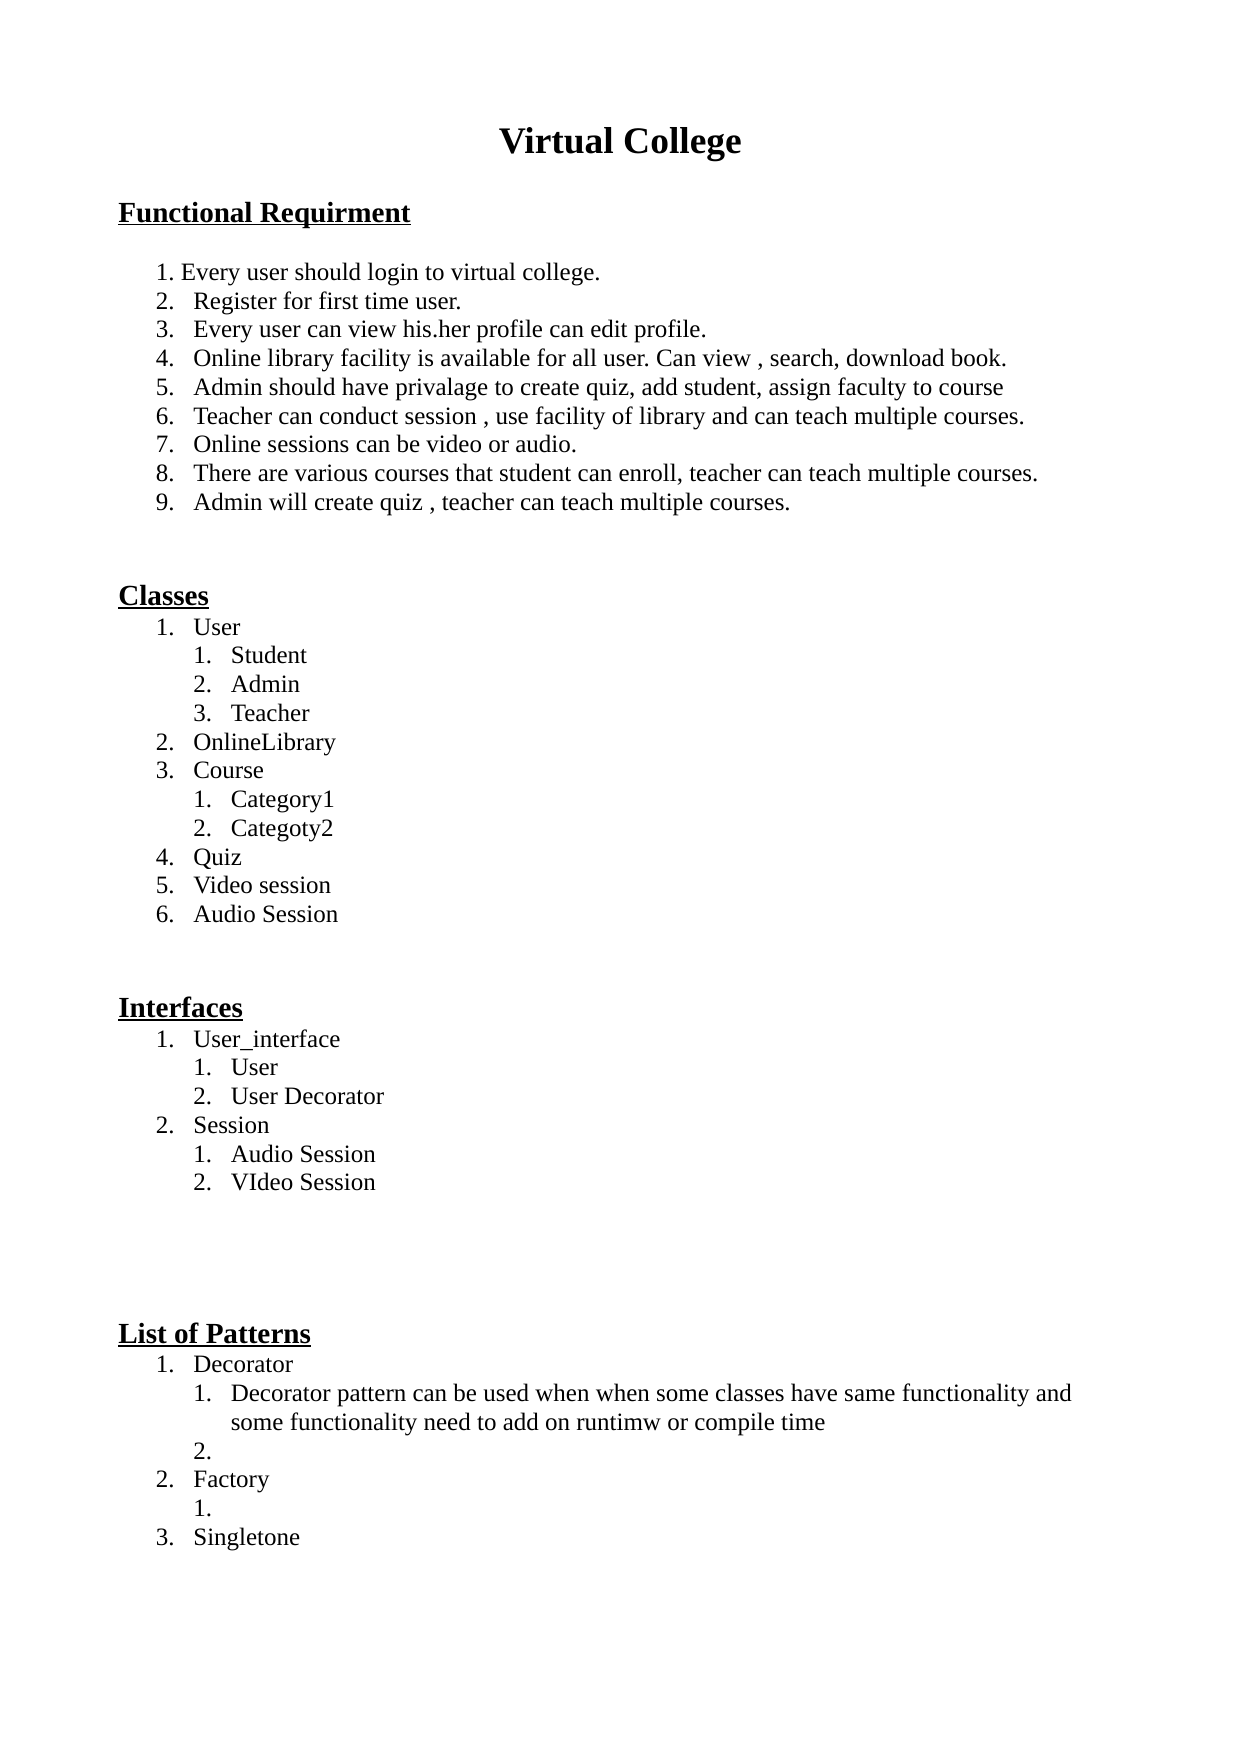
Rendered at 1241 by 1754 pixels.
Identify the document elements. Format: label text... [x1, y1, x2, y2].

list Teacher [193, 698, 1122, 727]
list Admin [193, 669, 1122, 698]
list Register for first time user. [156, 286, 1122, 314]
list Singletone [156, 1522, 1122, 1551]
list Audio Session [156, 899, 1122, 928]
list OnlineLibrary [156, 727, 1122, 755]
list User [156, 612, 1122, 640]
list User_interface [156, 1024, 1122, 1052]
list Session [156, 1110, 1122, 1139]
list Online library facility is available for all user. Can view , search, download book. [156, 343, 1122, 372]
list Teacher can conduct session , use facility of library and can teach multiple courses. [156, 401, 1122, 429]
list Video session [156, 870, 1122, 899]
list Decorator [156, 1349, 1122, 1378]
text Interfaces [118, 990, 1122, 1024]
list VIdeo Session [193, 1167, 1122, 1196]
list Admin should have privalage to create quiz, add student, assign faculty to course [156, 372, 1122, 401]
list There are various courses that student can enroll, teacher can teach multiple courses. [156, 458, 1122, 487]
list Every user can view his.her profile can edit profile. [156, 314, 1122, 343]
list Factory [156, 1464, 1122, 1493]
list Categoty2 [193, 813, 1122, 842]
list User [193, 1052, 1122, 1081]
list Decorator pattern can be used when when some classes have same functionality and some functionality need to add on runtimw or compile time [193, 1378, 1122, 1436]
list User Decorator [193, 1081, 1122, 1110]
list Admin will create quiz , teacher can teach multiple courses. [156, 487, 1122, 516]
text Virtual College [118, 118, 1122, 161]
text 1. Every user should login to virtual college. [118, 257, 1122, 286]
list Category1 [193, 784, 1122, 813]
list Course [156, 755, 1122, 784]
text Classes [118, 578, 1122, 612]
list Student [193, 640, 1122, 669]
text Functional Requirment [118, 195, 1122, 228]
list Online sessions can be video or audio. [156, 429, 1122, 458]
text List of Patterns [118, 1316, 1122, 1349]
list Quiz [156, 842, 1122, 870]
list Audio Session [193, 1139, 1122, 1167]
